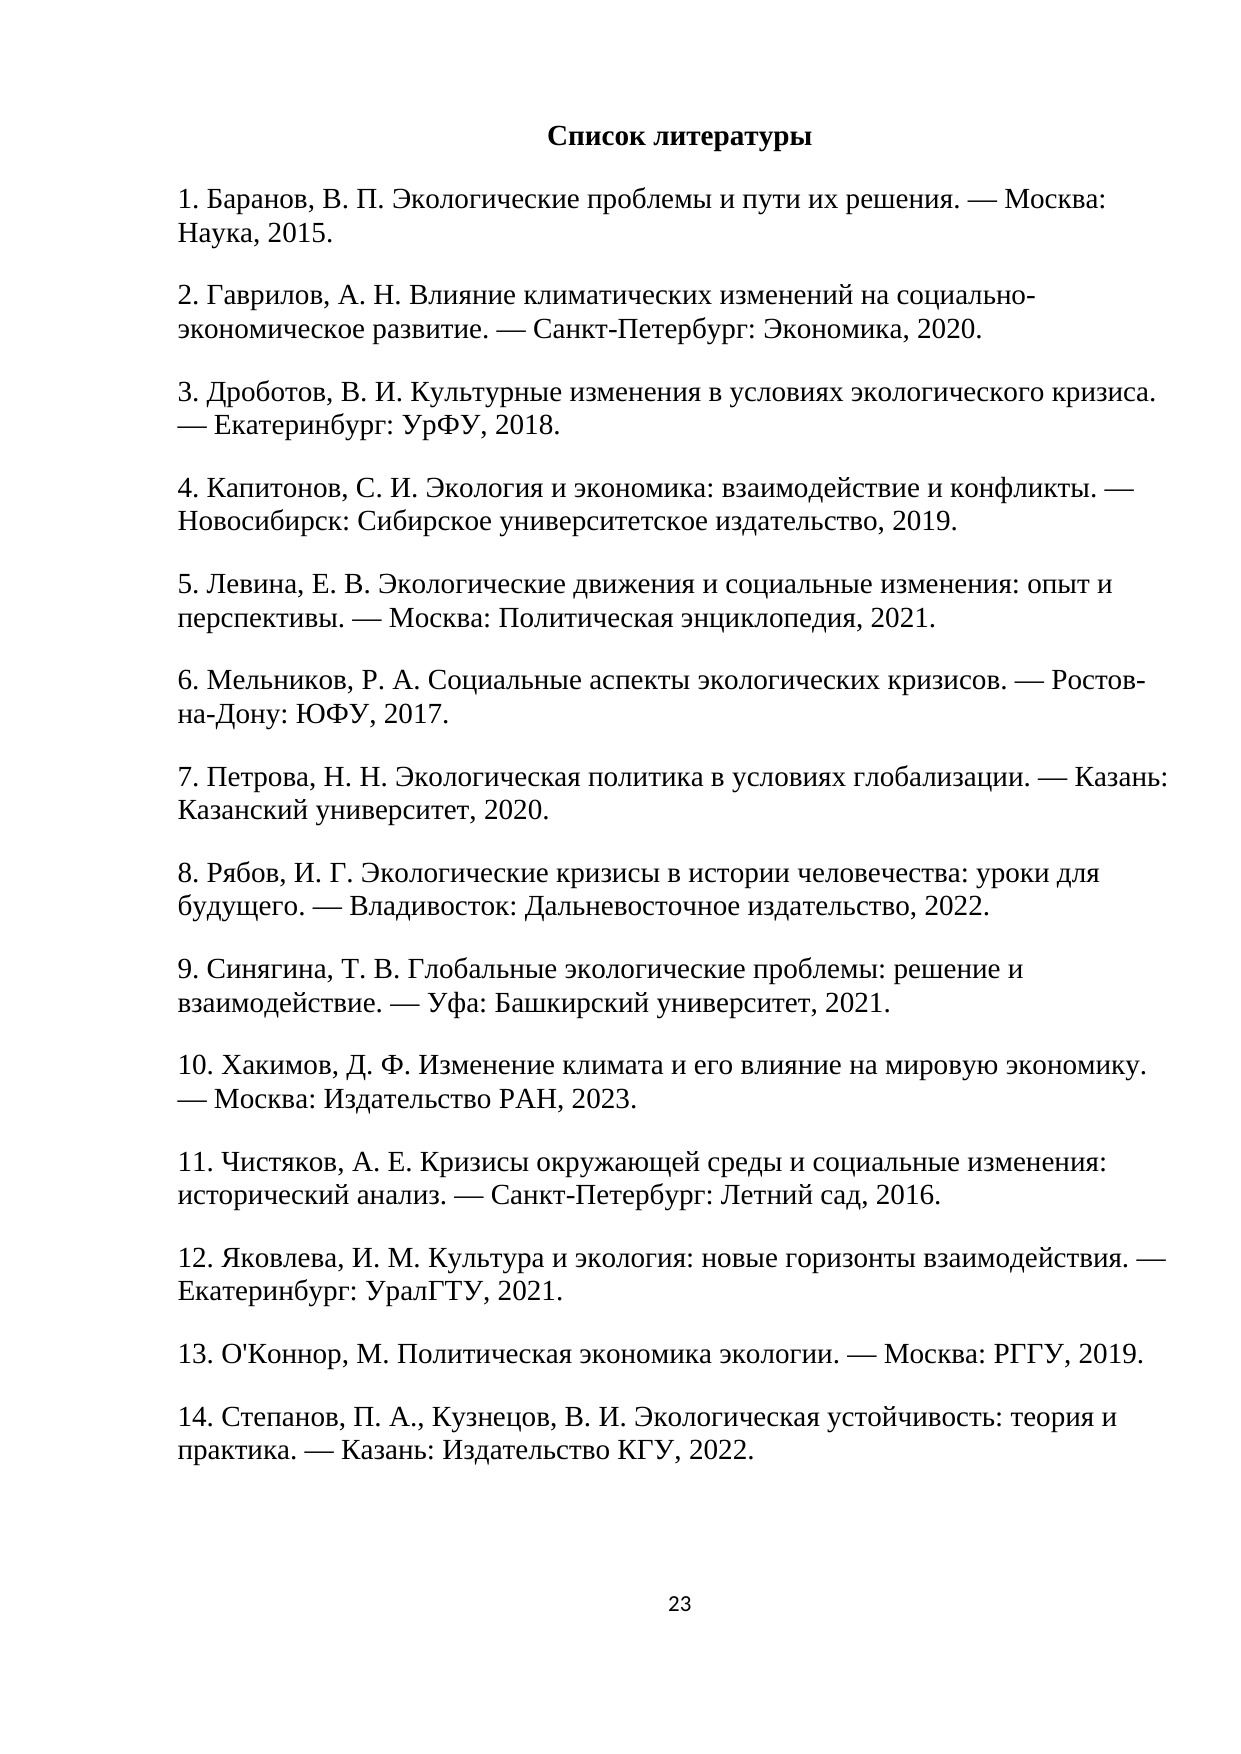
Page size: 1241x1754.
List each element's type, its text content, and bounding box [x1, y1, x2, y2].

subtitle 5. Левина, Е. В. Экологические движения и социальные изменения: опыт и перспективы. — Москва: Политическая энциклопедия, 2021. [177, 566, 1182, 633]
subtitle 1. Баранов, В. П. Экологические проблемы и пути их решения. — Москва: Наука, 2015. [177, 181, 1182, 248]
subtitle 11. Чистяков, А. Е. Кризисы окружающей среды и социальные изменения: исторический анализ. — Санкт-Петербург: Летний сад, 2016. [177, 1144, 1182, 1211]
subtitle 6. Мельников, Р. А. Социальные аспекты экологических кризисов. — Ростов-на-Дону: ЮФУ, 2017. [177, 662, 1182, 729]
subtitle 10. Хакимов, Д. Ф. Изменение климата и его влияние на мировую экономику. — Москва: Издательство РАН, 2023. [177, 1047, 1182, 1114]
subtitle 4. Капитонов, С. И. Экология и экономика: взаимодействие и конфликты. — Новосибирск: Сибирское университетское издательство, 2019. [177, 470, 1182, 537]
subtitle 13. О'Коннор, М. Политическая экономика экологии. — Москва: РГГУ, 2019. [177, 1336, 1182, 1370]
subtitle 14. Степанов, П. А., Кузнецов, В. И. Экологическая устойчивость: теория и практика. — Казань: Издательство КГУ, 2022. [177, 1399, 1182, 1466]
subtitle 8. Рябов, И. Г. Экологические кризисы в истории человечества: уроки для будущего. — Владивосток: Дальневосточное издательство, 2022. [177, 855, 1182, 922]
subtitle 9. Синягина, Т. В. Глобальные экологические проблемы: решение и взаимодействие. — Уфа: Башкирский университет, 2021. [177, 951, 1182, 1018]
subtitle 2. Гаврилов, А. Н. Влияние климатических изменений на социально-экономическое развитие. — Санкт-Петербург: Экономика, 2020. [177, 277, 1182, 344]
subtitle Список литературы [177, 118, 1182, 152]
subtitle 7. Петрова, Н. Н. Экологическая политика в условиях глобализации. — Казань: Казанский университет, 2020. [177, 759, 1182, 826]
subtitle 3. Дроботов, В. И. Культурные изменения в условиях экологического кризиса. — Екатеринбург: УрФУ, 2018. [177, 374, 1182, 441]
subtitle 12. Яковлева, И. М. Культура и экология: новые горизонты взаимодействия. — Екатеринбург: УралГТУ, 2021. [177, 1240, 1182, 1307]
